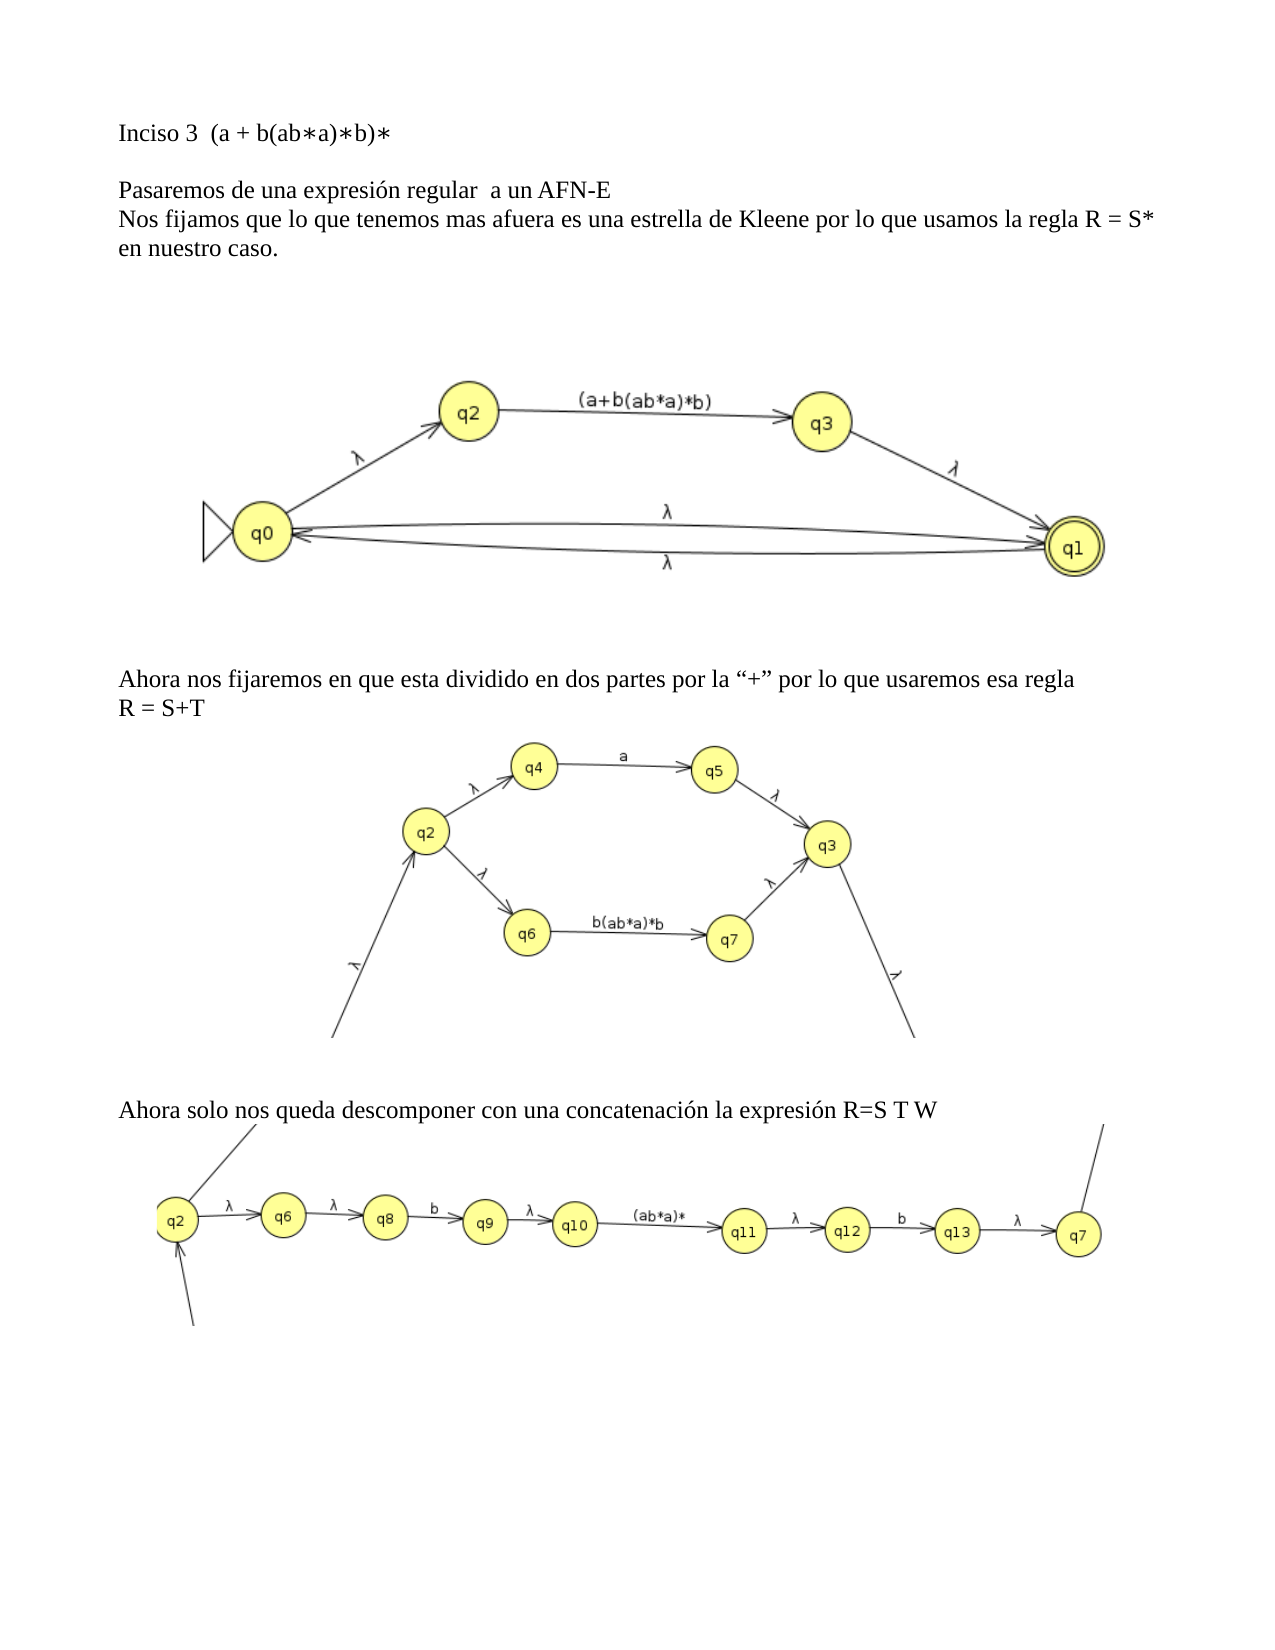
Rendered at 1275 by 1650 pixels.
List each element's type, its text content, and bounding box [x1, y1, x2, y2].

text Ahora nos fijaremos en que esta dividido en dos partes por la “+” por lo que usaremos esa regla [118, 664, 1157, 693]
text R = S+T [118, 693, 1157, 722]
picture [156, 1124, 192, 1312]
text Ahora solo nos queda descomponer con una concatenación la expresión R=S T W [118, 1096, 1157, 1124]
picture [146, 266, 181, 641]
picture [263, 721, 317, 1038]
text Pasaremos de una expresión regular a un AFN-E [118, 176, 1157, 204]
text Inciso 3 (a + b(ab∗a)∗b)∗ [118, 118, 1157, 147]
text Nos fijamos que lo que tenemos mas afuera es una estrella de Kleene por lo que usamos la regla R = S* en nuestro caso. [118, 204, 1157, 262]
